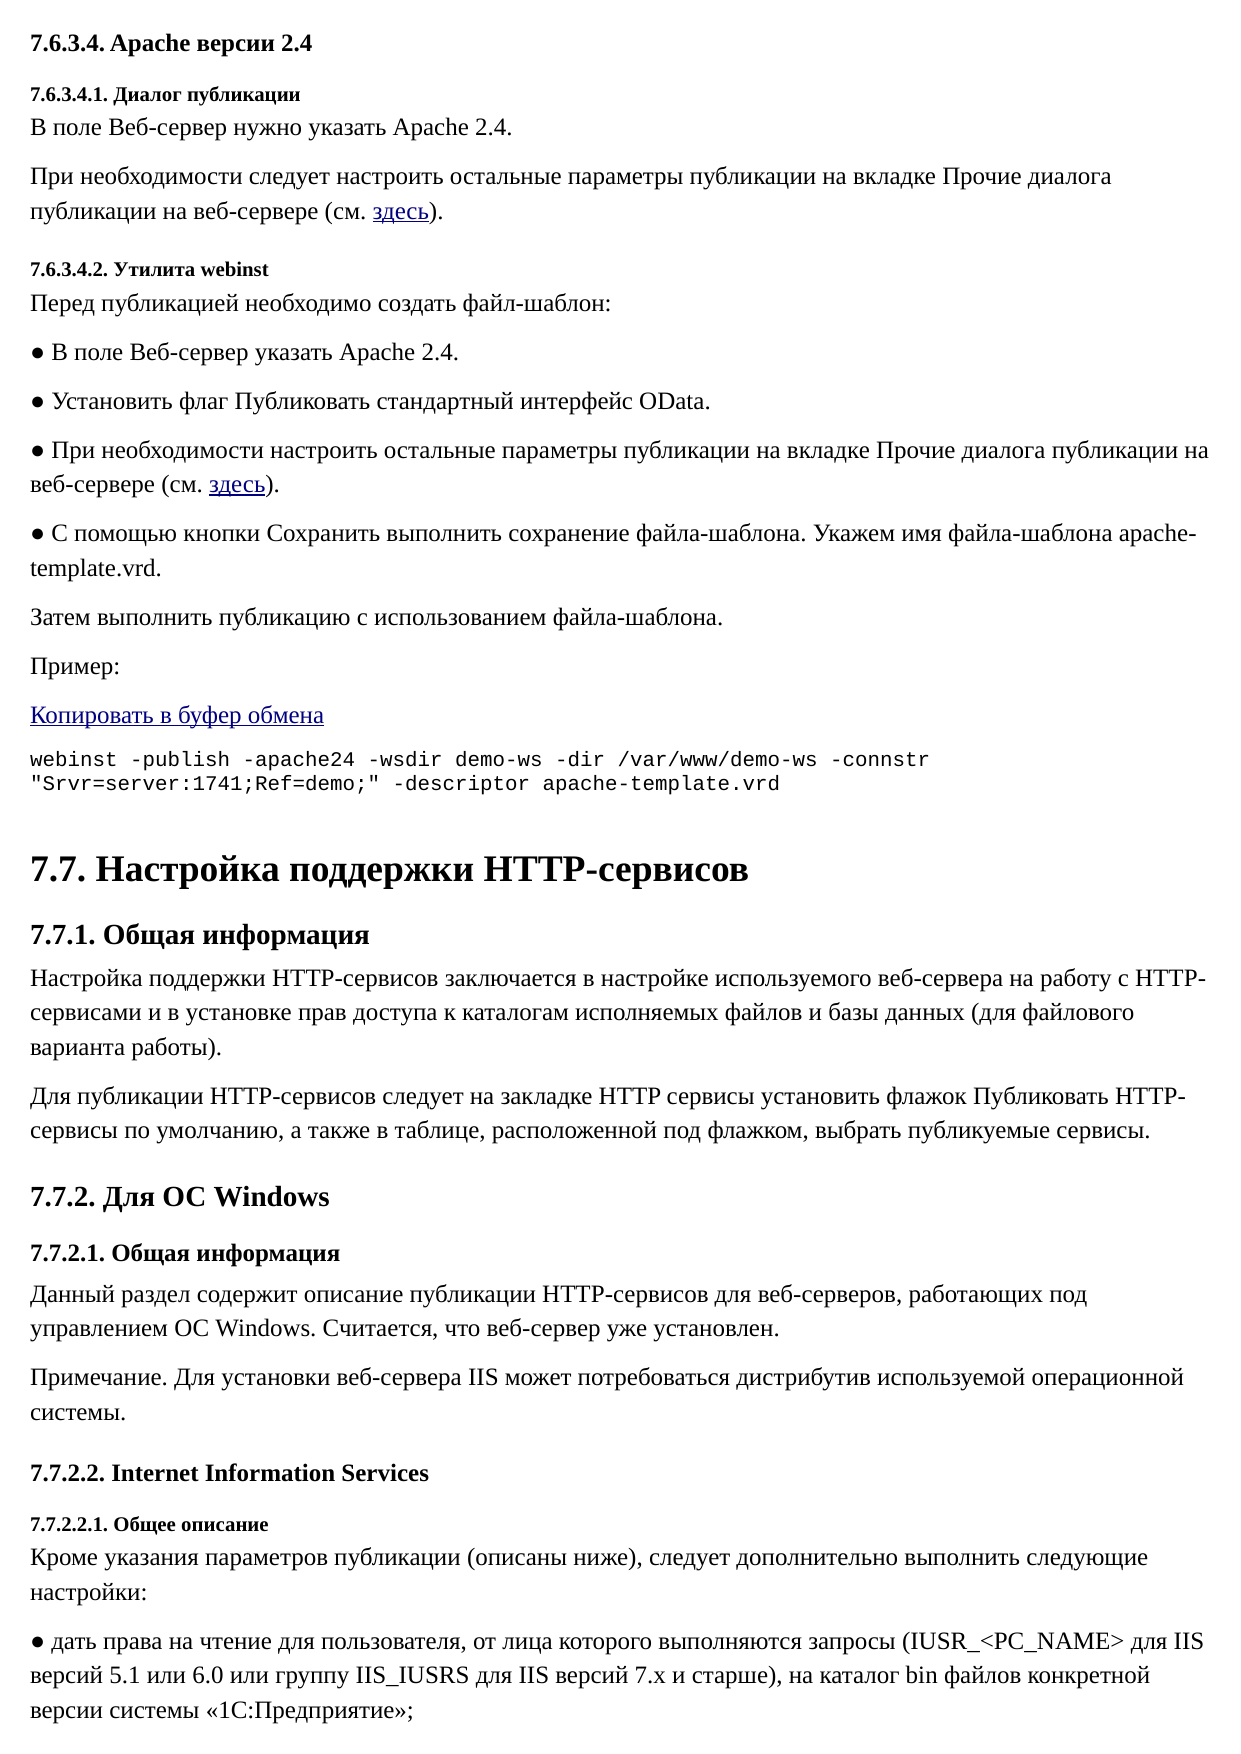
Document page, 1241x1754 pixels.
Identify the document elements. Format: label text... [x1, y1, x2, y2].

text Настройка поддержки HTTP-сервисов заключается в настройке используемого веб-сервера на работу с HTTP-сервисами и в установке прав доступа к каталогам исполняемых файлов и базы данных (для файлового варианта работы). [30, 963, 1211, 1061]
subtitle 7.7.2.1. Общая информация [30, 1238, 1211, 1266]
subtitle 7.6.3.4. Apache версии 2.4 [30, 28, 1211, 57]
subtitle 7.7.1. Общая информация [30, 917, 1211, 950]
text webinst -publish -apache24 -wsdir demo-ws -dir /var/www/demo-ws -connstr "Srvr=server:1741;Ref=demo;" -descriptor apache-template.vrd [30, 749, 1211, 796]
text ● Установить флаг Публиковать стандартный интерфейс OData. [30, 386, 1211, 414]
text Перед публикацией необходимо создать файл-шаблон: [30, 288, 1211, 316]
subtitle 7.6.3.4.1. Диалог публикации [30, 82, 1211, 106]
text В поле Веб-сервер нужно указать Apache 2.4. [30, 112, 1211, 141]
text Затем выполнить публикацию с использованием файла-шаблона. [30, 602, 1211, 631]
text ● В поле Веб-сервер указать Apache 2.4. [30, 337, 1211, 365]
subtitle 7.7. Настройка поддержки HTTP-сервисов [30, 847, 1211, 890]
text Для публикации HTTP-сервисов следует на закладке HTTP сервисы установить флажок Публиковать HTTP-сервисы по умолчанию, а также в таблице, расположенной под флажком, выбрать публикуемые сервисы. [30, 1081, 1211, 1144]
text Копировать в буфер обмена [30, 700, 1211, 729]
subtitle 7.7.2.2. Internet Information Services [30, 1458, 1211, 1487]
subtitle 7.7.2. Для ОС Windows [30, 1179, 1211, 1213]
text Пример: [30, 651, 1211, 680]
text При необходимости следует настроить остальные параметры публикации на вкладке Прочие диалога публикации на веб-сервере (см. здесь). [30, 161, 1211, 224]
subtitle 7.6.3.4.2. Утилита webinst [30, 257, 1211, 281]
text Примечание. Для установки веб-сервера IIS может потребоваться дистрибутив используемой операционной системы. [30, 1362, 1211, 1426]
text Кроме указания параметров публикации (описаны ниже), следует дополнительно выполнить следующие настройки: [30, 1542, 1211, 1606]
text ● дать права на чтение для пользователя, от лица которого выполняются запросы (IUSR_<PC_NAME> для IIS версий 5.1 или 6.0 или группу IIS_IUSRS для IIS версий 7.x и старше), на каталог bin файлов конкретной версии системы «1C:Предприятие»; [30, 1626, 1211, 1724]
text ● С помощью кнопки Сохранить выполнить сохранение файла-шаблона. Укажем имя файла-шаблона apache-template.vrd. [30, 518, 1211, 582]
text Данный раздел содержит описание публикации HTTP-сервисов для веб-серверов, работающих под управлением ОС Windows. Считается, что веб-сервер уже установлен. [30, 1279, 1211, 1342]
text ● При необходимости настроить остальные параметры публикации на вкладке Прочие диалога публикации на веб-сервере (см. здесь). [30, 435, 1211, 498]
subtitle 7.7.2.2.1. Общее описание [30, 1512, 1211, 1536]
